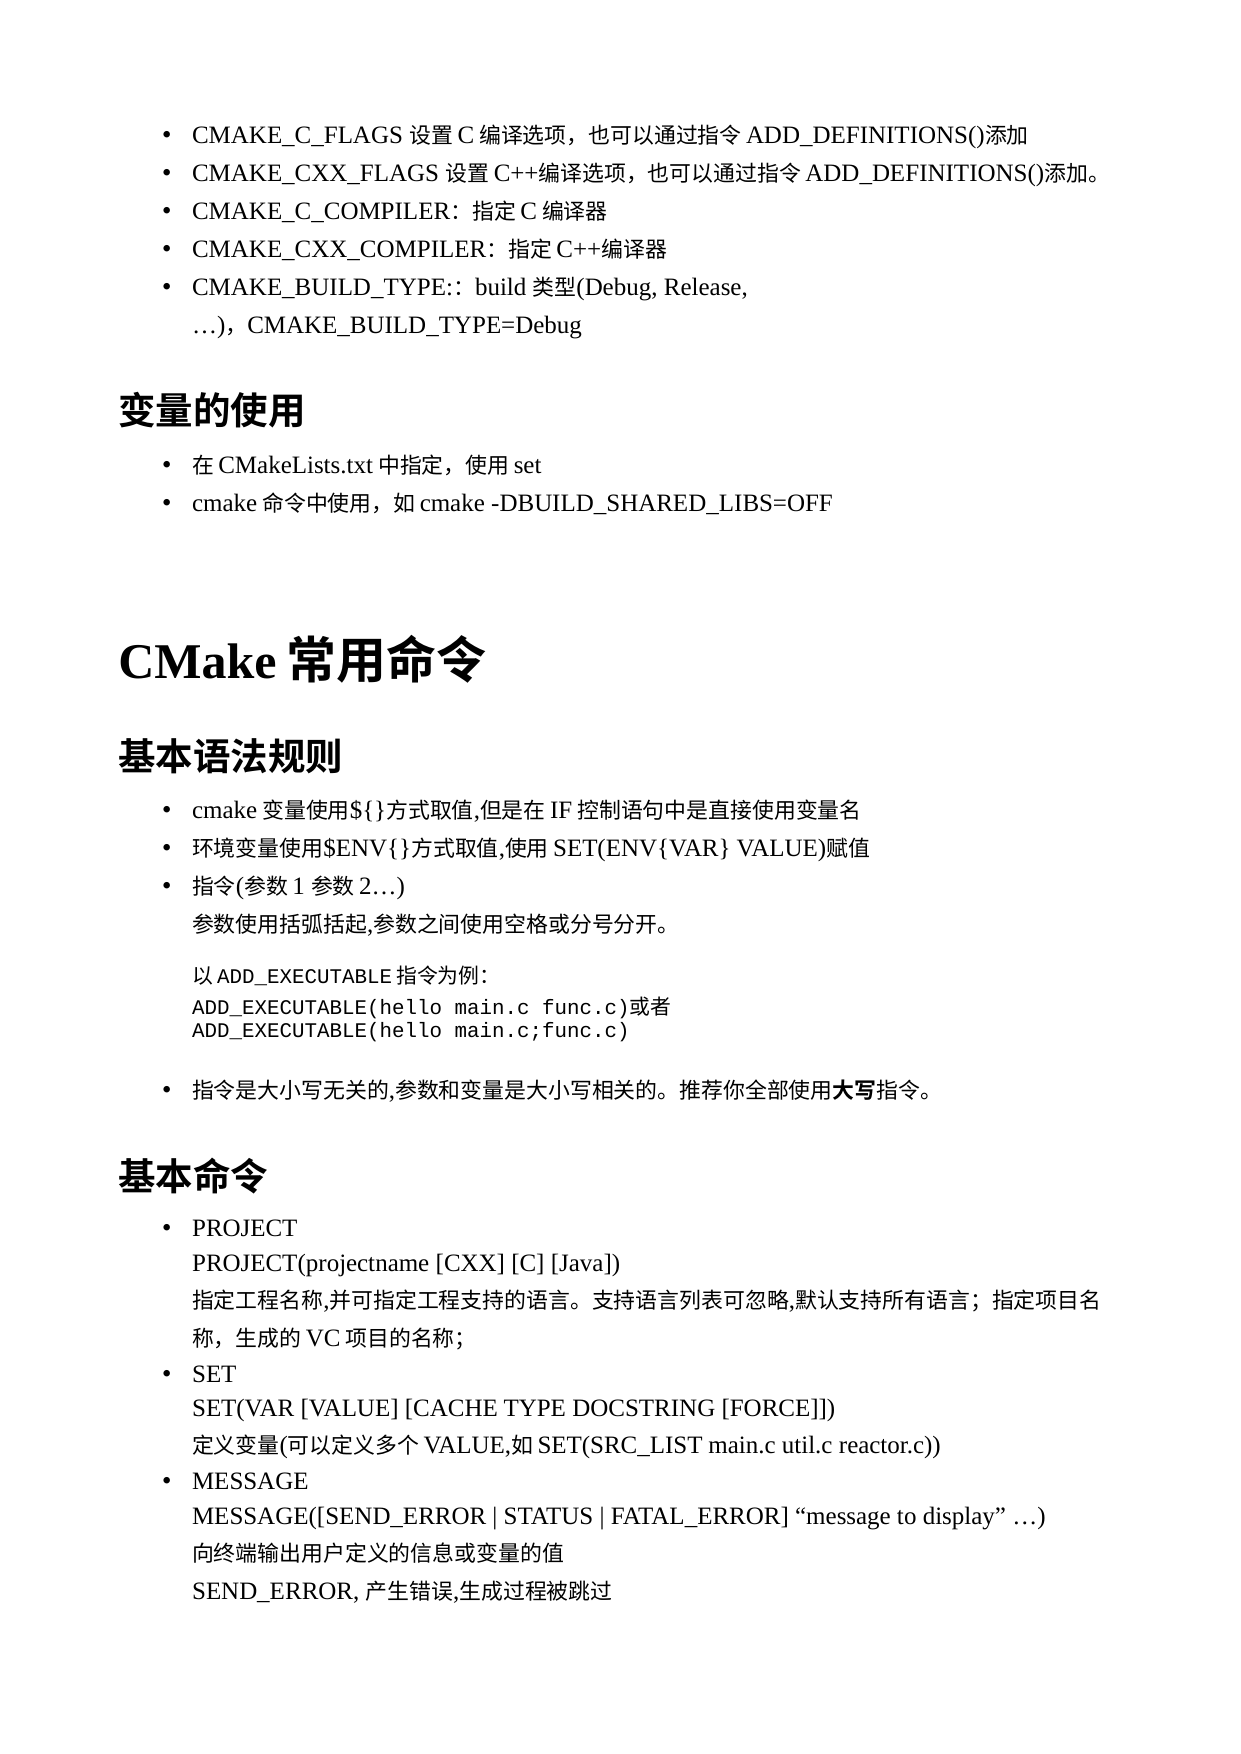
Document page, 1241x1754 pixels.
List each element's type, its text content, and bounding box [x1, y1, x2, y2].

list 环境变量使用$ENV{}方式取值,使用SET(ENV{VAR} VALUE)赋值 [162, 831, 1122, 863]
list ADD_EXECUTABLE(hello main.c;func.c) [162, 1020, 1122, 1044]
list CMAKE_C_FLAGS 设置C编译选项，也可以通过指令ADD_DEFINITIONS()添加 [162, 118, 1122, 150]
list CMAKE_CXX_COMPILER：指定C++编译器 [162, 232, 1122, 263]
list SET SET(VAR [VALUE] [CACHE TYPE DOCSTRING [FORCE]]) 定义变量(可以定义多个VALUE,如SET(SRC_LIST main.c util.c reactor.c)) [162, 1359, 1122, 1460]
list 在CMakeLists.txt中指定，使用set [162, 448, 1122, 479]
subtitle 基本语法规则 [118, 726, 1122, 781]
list cmake命令中使用，如cmake -DBUILD_SHARED_LIBS=OFF [162, 486, 1122, 517]
list ADD_EXECUTABLE(hello main.c func.c)或者 [162, 990, 1122, 1020]
list MESSAGE MESSAGE([SEND_ERROR | STATUS | FATAL_ERROR] “message to display” …) 向终端输出用户定义的信息或变量的值 SEND_ERROR, 产生错误,生成过程被跳过 [162, 1466, 1122, 1605]
list PROJECT PROJECT(projectname [CXX] [C] [Java]) 指定工程名称,并可指定工程支持的语言。支持语言列表可忽略,默认支持所有语言；指定项目名称，生成的VC项目的名称； [162, 1213, 1122, 1353]
list cmake变量使用${}方式取值,但是在IF控制语句中是直接使用变量名 [162, 793, 1122, 825]
list CMAKE_CXX_FLAGS 设置C++编译选项，也可以通过指令ADD_DEFINITIONS()添加。 [162, 156, 1122, 188]
list 指令(参数1 参数2…) 参数使用括弧括起,参数之间使用空格或分号分开。 [162, 869, 1122, 939]
subtitle 基本命令 [118, 1147, 1122, 1201]
subtitle CMake常用命令 [118, 621, 1122, 693]
list 以ADD_EXECUTABLE指令为例： [162, 959, 1122, 990]
list CMAKE_C_COMPILER：指定C编译器 [162, 194, 1122, 226]
subtitle 变量的使用 [118, 381, 1122, 435]
list CMAKE_BUILD_TYPE:：build 类型(Debug, Release, …)，CMAKE_BUILD_TYPE=Debug [162, 270, 1122, 339]
list 指令是大小写无关的,参数和变量是大小写相关的。推荐你全部使用大写指令。 [162, 1073, 1122, 1105]
